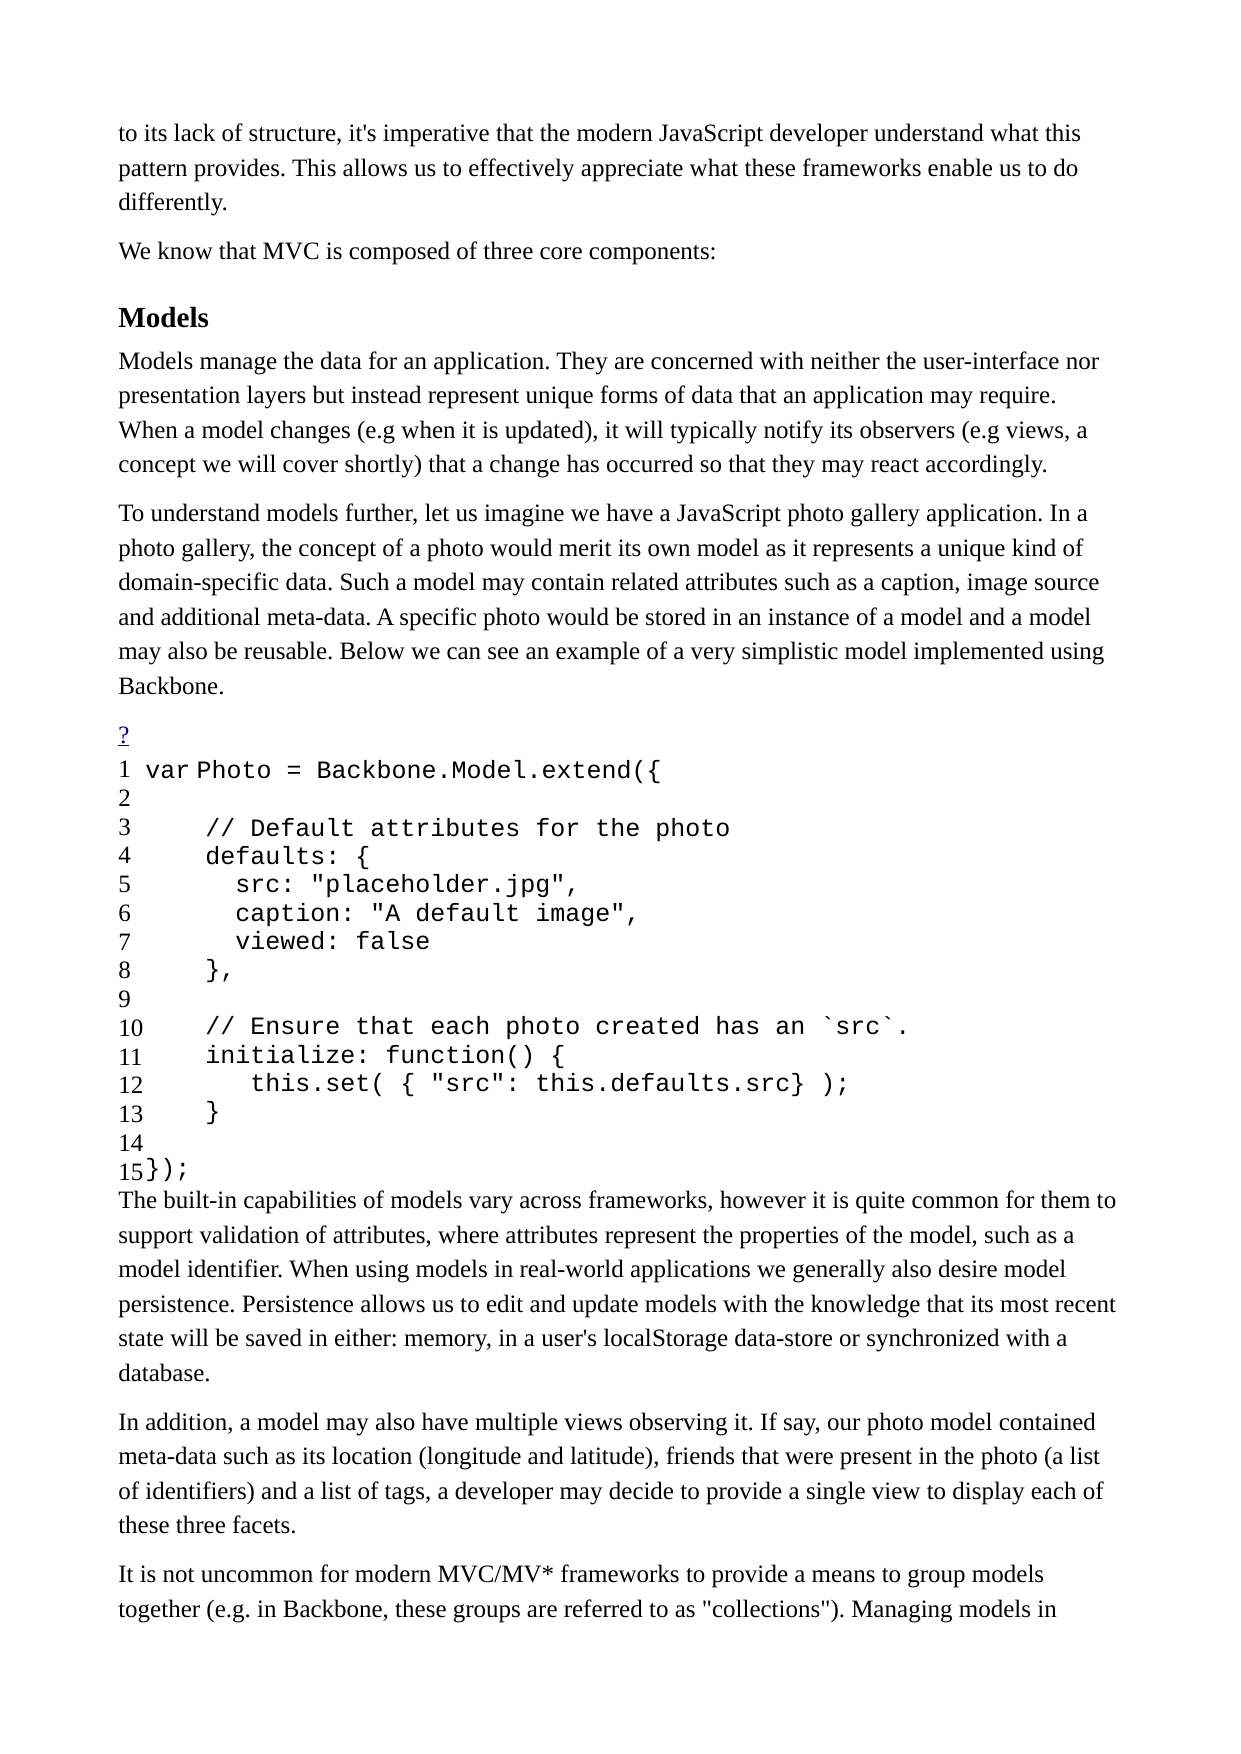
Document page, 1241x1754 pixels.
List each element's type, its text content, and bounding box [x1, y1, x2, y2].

text To understand models further, let us imagine we have a JavaScript photo gallery application. In a photo gallery, the concept of a photo would merit its own model as it represents a unique kind of domain-specific data. Such a model may contain related attributes such as a caption, image source and additional meta-data. A specific photo would be stored in an instance of a model and a model may also be reusable. Below we can see an example of a very simplistic model implemented using Backbone. [118, 498, 1122, 699]
table_header var Photo = Backbone.Model.extend({ // Default attributes for the photo defaults: { src: "placeholder.jpg", caption: "A default image", viewed: false }, // Ensure that each photo created has an `src`. initialize: function() { this.set( { "src": this.defaults.src} ); } }); [145, 754, 925, 1186]
text It is not uncommon for modern MVC/MV* frameworks to provide a means to group models together (e.g. in Backbone, these groups are referred to as "collections"). Managing models in [118, 1559, 1122, 1623]
text ? [118, 720, 1122, 748]
text to its lack of structure, it's imperative that the modern JavaScript developer understand what this pattern provides. This allows us to effectively appreciate what these frameworks enable us to do differently. [118, 118, 1122, 216]
table_header 1 2 3 4 5 6 7 8 9 10 11 12 13 14 15 [118, 754, 145, 1186]
text In addition, a model may also have multiple views observing it. If say, our photo model contained meta-data such as its location (longitude and latitude), friends that were present in the photo (a list of identifiers) and a list of tags, a developer may decide to provide a single view to display each of these three facets. [118, 1407, 1122, 1539]
subtitle Models [118, 300, 1122, 333]
text We know that MVC is composed of three core components: [118, 236, 1122, 265]
text Models manage the data for an application. They are concerned with neither the user-interface nor presentation layers but instead represent unique forms of data that an application may require. When a model changes (e.g when it is updated), it will typically notify its observers (e.g views, a concept we will cover shortly) that a change has occurred so that they may react accordingly. [118, 346, 1122, 478]
text The built-in capabilities of models vary across frameworks, however it is quite common for them to support validation of attributes, where attributes represent the properties of the model, such as a model identifier. When using models in real-world applications we generally also desire model persistence. Persistence allows us to edit and update models with the knowledge that its most recent state will be saved in either: memory, in a user's localStorage data-store or synchronized with a database. [118, 1186, 1122, 1387]
